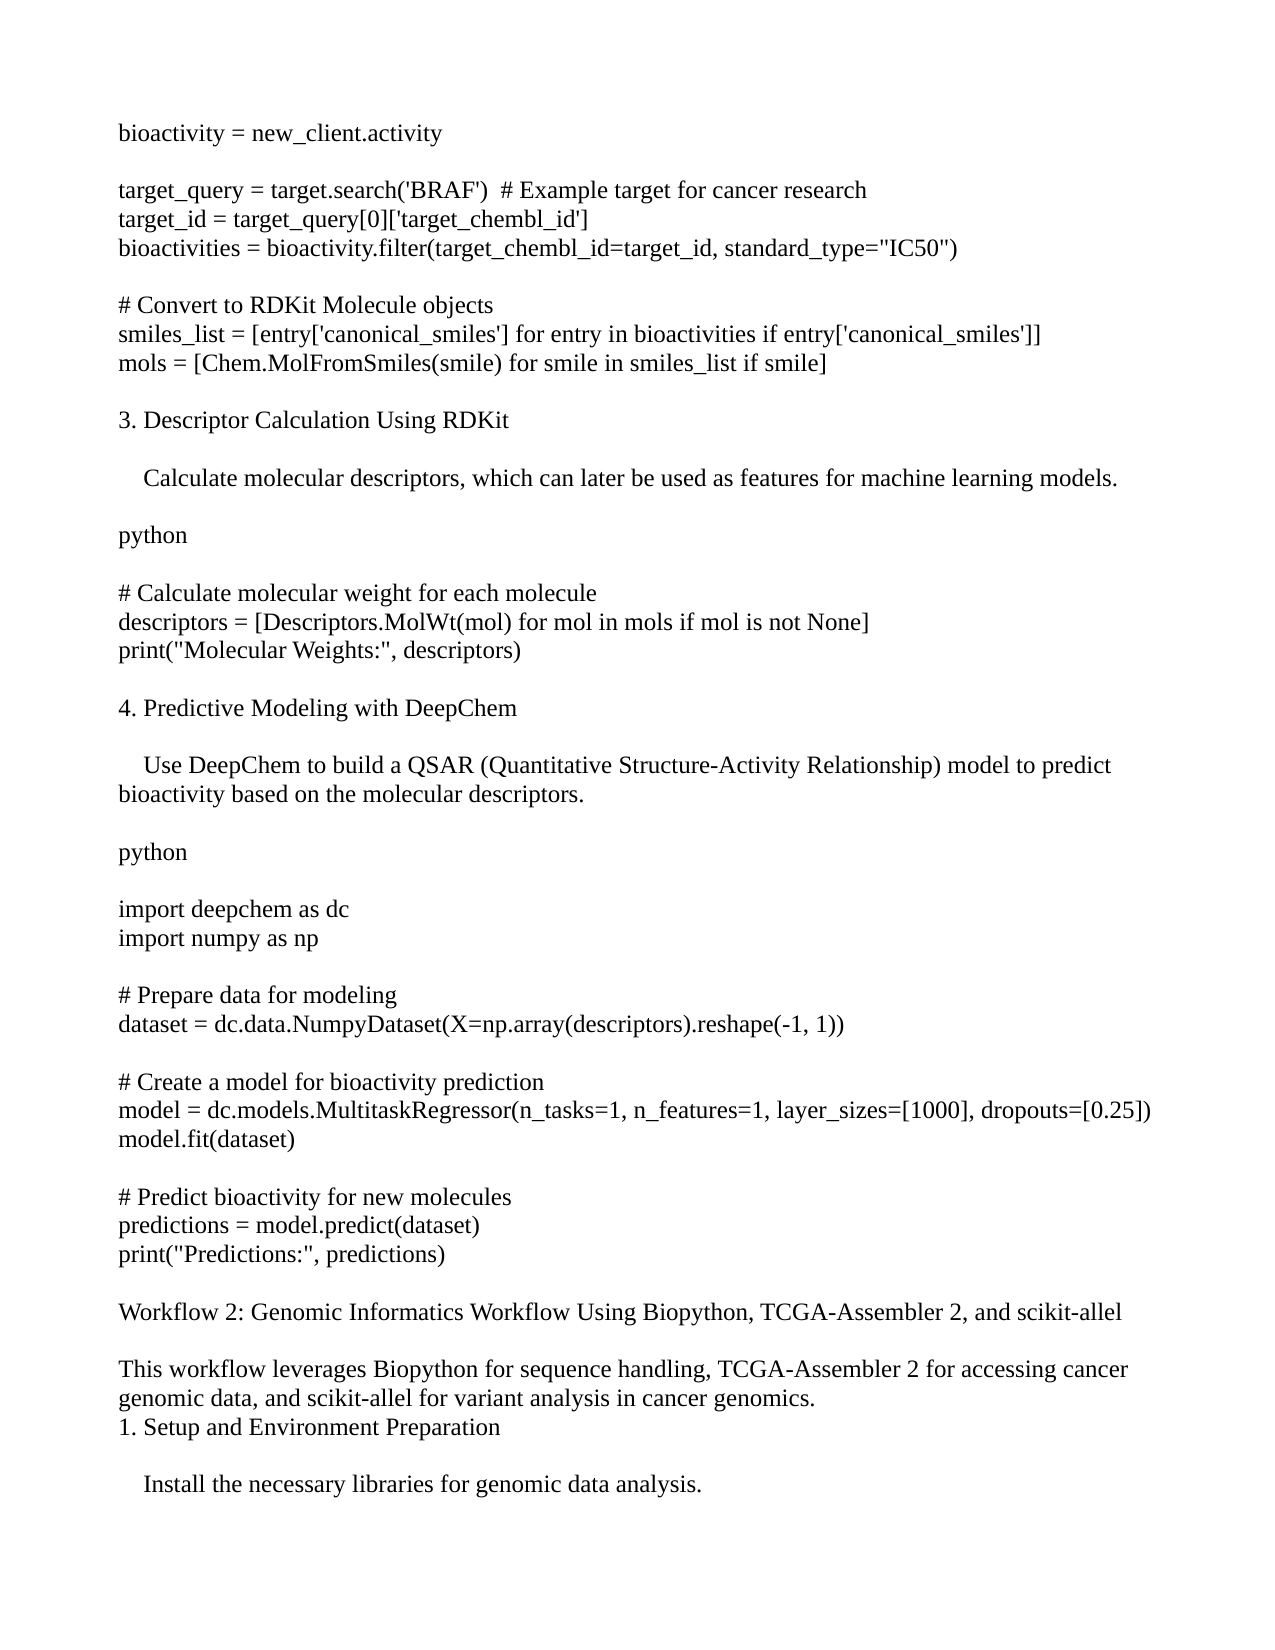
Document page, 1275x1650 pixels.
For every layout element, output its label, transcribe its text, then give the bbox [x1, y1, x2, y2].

text print("Molecular Weights:", descriptors) [118, 636, 1157, 664]
text 3. Descriptor Calculation Using RDKit [118, 406, 1157, 434]
text 4. Predictive Modeling with DeepChem [118, 693, 1157, 722]
text import numpy as np [118, 923, 1157, 952]
text smiles_list = [entry['canonical_smiles'] for entry in bioactivities if entry['canonical_smiles']] [118, 319, 1157, 348]
text model = dc.models.MultitaskRegressor(n_tasks=1, n_features=1, layer_sizes=[1000], dropouts=[0.25]) [118, 1096, 1157, 1124]
text import deepchem as dc [118, 894, 1157, 923]
text target_id = target_query[0]['target_chembl_id'] [118, 204, 1157, 233]
text target_query = target.search('BRAF') # Example target for cancer research [118, 176, 1157, 204]
text python [118, 521, 1157, 549]
text Workflow 2: Genomic Informatics Workflow Using Biopython, TCGA-Assembler 2, and scikit-allel [118, 1297, 1157, 1326]
text bioactivity = new_client.activity [118, 118, 1157, 147]
text predictions = model.predict(dataset) [118, 1211, 1157, 1239]
text This workflow leverages Biopython for sequence handling, TCGA-Assembler 2 for accessing cancer genomic data, and scikit-allel for variant analysis in cancer genomics. [118, 1354, 1157, 1412]
text Calculate molecular descriptors, which can later be used as features for machine learning models. [118, 463, 1157, 492]
text descriptors = [Descriptors.MolWt(mol) for mol in mols if mol is not None] [118, 607, 1157, 636]
text bioactivities = bioactivity.filter(target_chembl_id=target_id, standard_type="IC50") [118, 233, 1157, 262]
text mols = [Chem.MolFromSmiles(smile) for smile in smiles_list if smile] [118, 348, 1157, 377]
text Install the necessary libraries for genomic data analysis. [118, 1469, 1157, 1498]
text # Create a model for bioactivity prediction [118, 1067, 1157, 1096]
text python [118, 837, 1157, 866]
text # Predict bioactivity for new molecules [118, 1182, 1157, 1211]
text print("Predictions:", predictions) [118, 1239, 1157, 1268]
text Use DeepChem to build a QSAR (Quantitative Structure-Activity Relationship) model to predict bioactivity based on the molecular descriptors. [118, 751, 1157, 808]
text 1. Setup and Environment Preparation [118, 1412, 1157, 1441]
text # Prepare data for modeling [118, 981, 1157, 1009]
text # Calculate molecular weight for each molecule [118, 578, 1157, 607]
text model.fit(dataset) [118, 1124, 1157, 1153]
text dataset = dc.data.NumpyDataset(X=np.array(descriptors).reshape(-1, 1)) [118, 1009, 1157, 1038]
text # Convert to RDKit Molecule objects [118, 291, 1157, 319]
